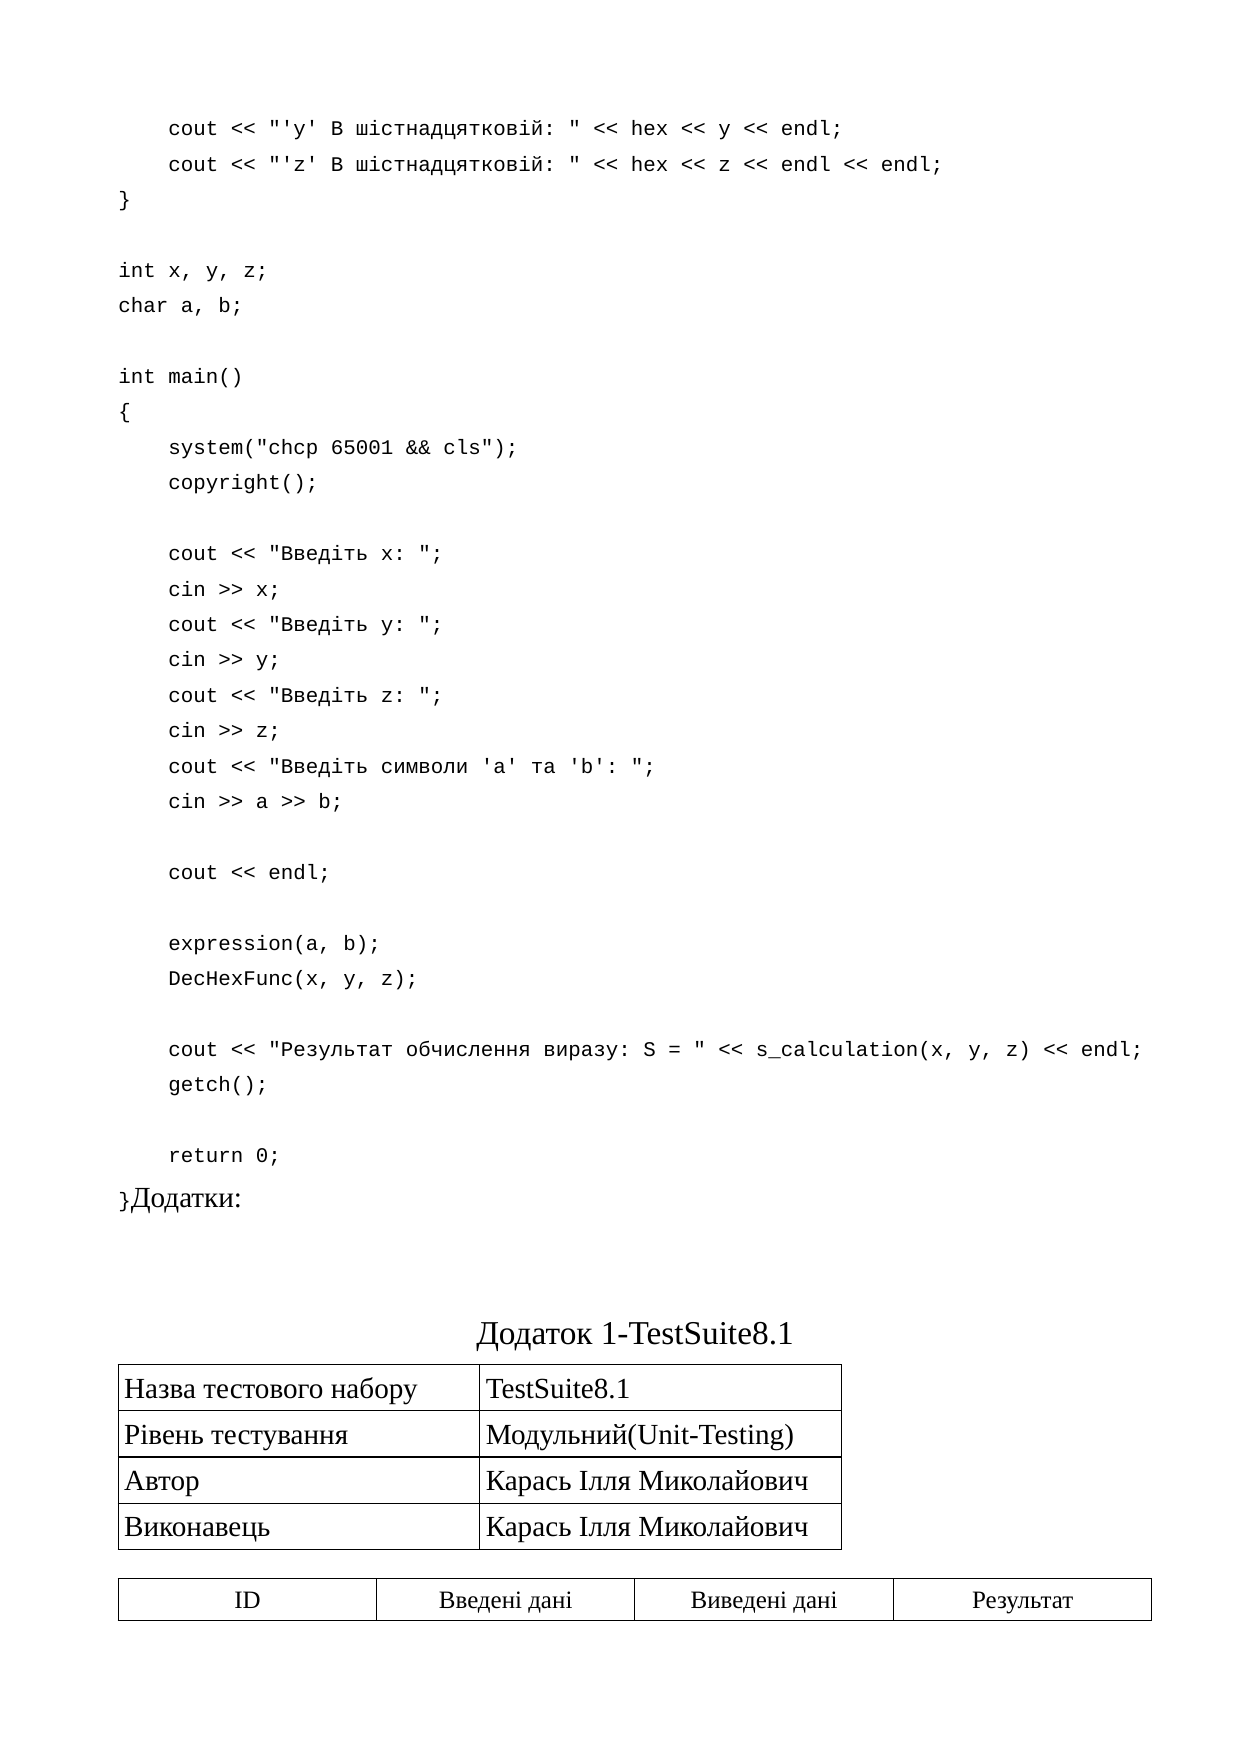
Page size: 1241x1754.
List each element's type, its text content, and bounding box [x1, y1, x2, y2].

text cout << "'y' В шістнадцятковій: " << hex << y << endl; [118, 118, 1152, 142]
table_header Виведені дані [635, 1579, 893, 1619]
table_cell Автор [119, 1458, 479, 1502]
table_cell Рівень тестування [119, 1411, 479, 1456]
text copyright(); [118, 472, 1152, 496]
text cout << "Введіть символи 'a' та 'b': "; [118, 756, 1152, 779]
text cout << endl; [118, 862, 1152, 886]
text }Додатки: [118, 1181, 1152, 1214]
text getch(); [118, 1074, 1152, 1098]
text char a, b; [118, 295, 1152, 319]
text { [118, 401, 1152, 425]
table_cell Карась Ілля Миколайович [480, 1458, 841, 1502]
text cout << "Введіть z: "; [118, 685, 1152, 708]
text expression(a, b); [118, 933, 1152, 956]
text cin >> y; [118, 649, 1152, 673]
table_cell Виконавець [119, 1504, 479, 1548]
text cout << "Введіть x: "; [118, 543, 1152, 567]
text int main() [118, 366, 1152, 390]
table_cell Карась Ілля Миколайович [480, 1504, 841, 1548]
text Додаток 1-TestSuite8.1 [118, 1313, 1152, 1352]
text cout << "Введіть y: "; [118, 614, 1152, 638]
table_header ID [119, 1579, 376, 1619]
text } [118, 189, 1152, 213]
table_header TestSuite8.1 [480, 1365, 841, 1410]
table_cell Модульний(Unit-Testing) [480, 1411, 841, 1456]
text int x, y, z; [118, 260, 1152, 283]
table_header Назва тестового набору [119, 1365, 479, 1410]
text cin >> a >> b; [118, 791, 1152, 815]
text cin >> z; [118, 720, 1152, 744]
table_header Введені дані [377, 1579, 634, 1619]
text system("chcp 65001 && cls"); [118, 437, 1152, 461]
text return 0; [118, 1145, 1152, 1169]
table_header Результат [894, 1579, 1151, 1619]
text cin >> x; [118, 578, 1152, 602]
text cout << "'z' В шістнадцятковій: " << hex << z << endl << endl; [118, 153, 1152, 177]
text DecHexFunc(x, y, z); [118, 968, 1152, 992]
text cout << "Результат обчислення виразу: S = " << s_calculation(x, y, z) << endl; [118, 1039, 1152, 1063]
